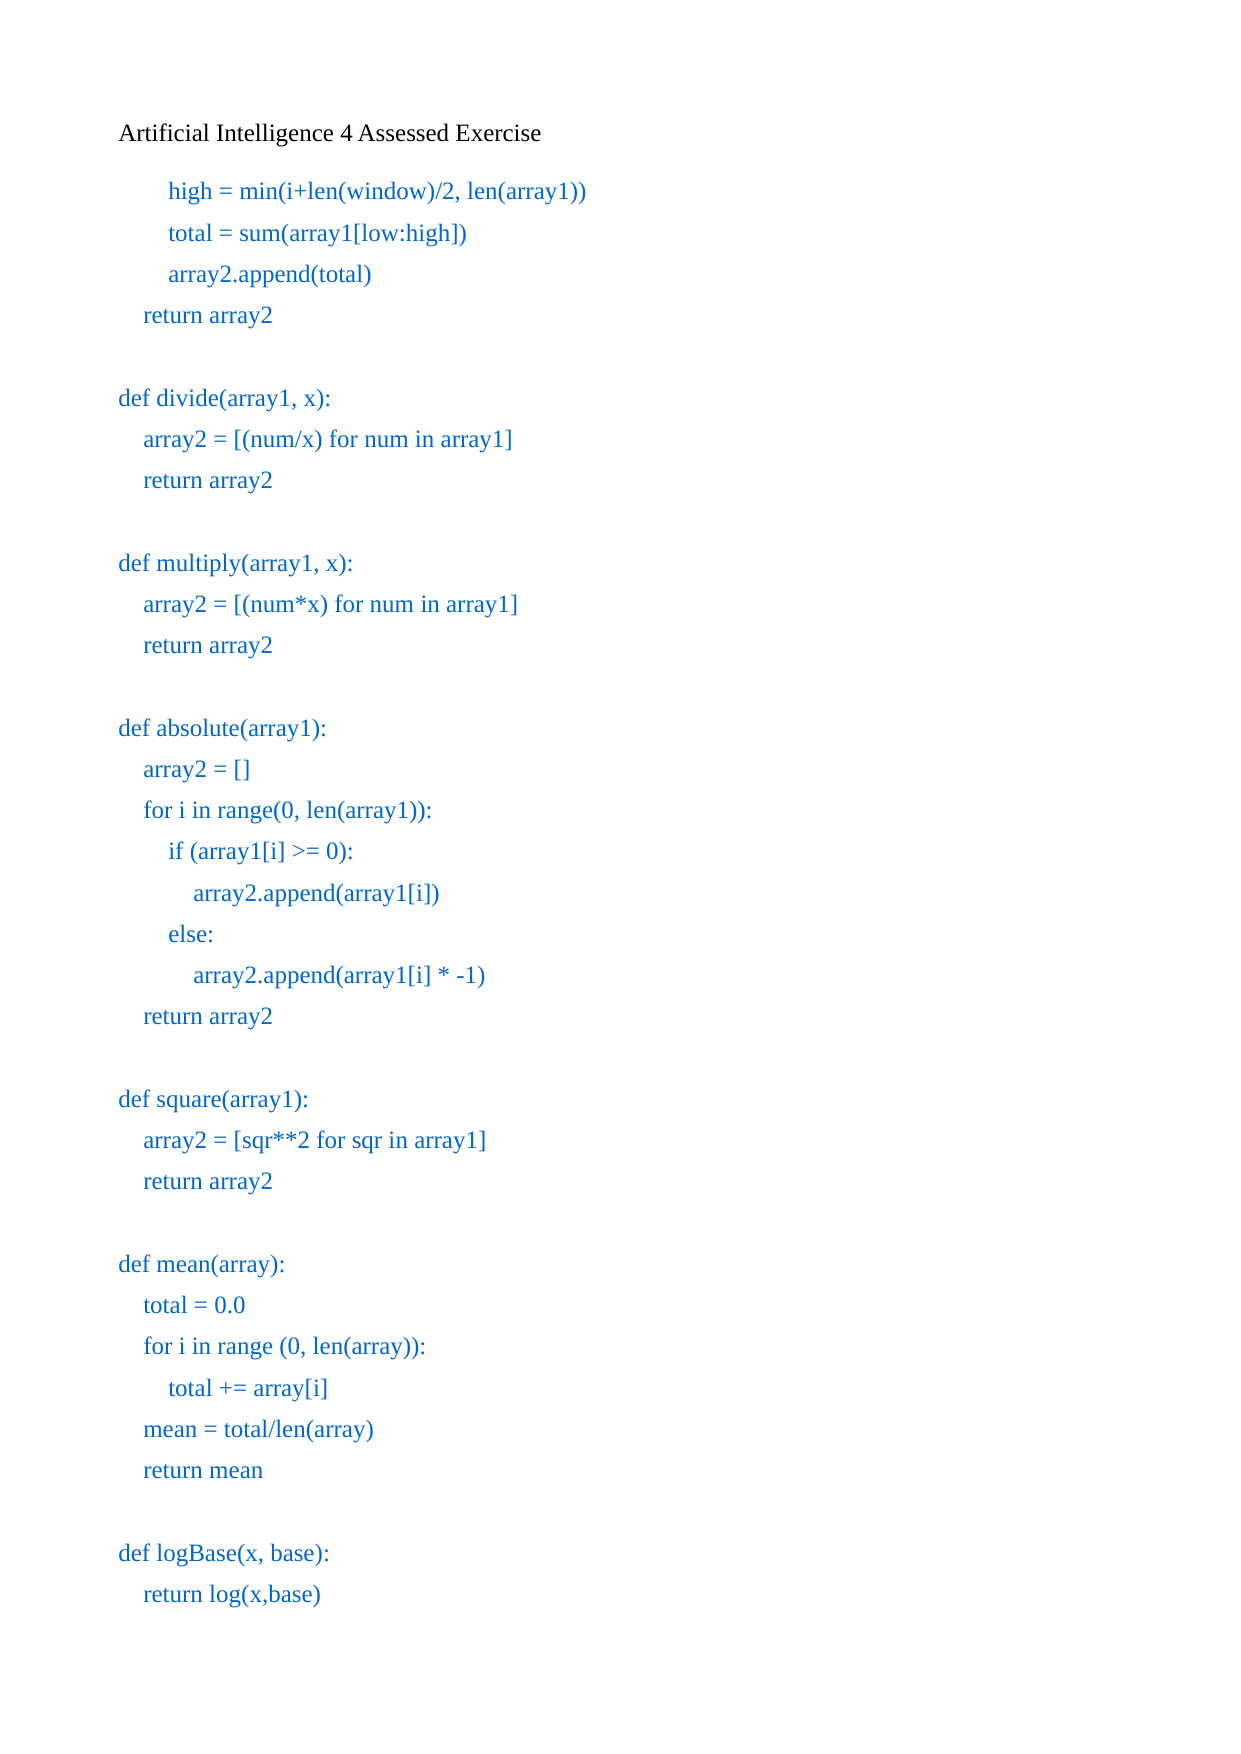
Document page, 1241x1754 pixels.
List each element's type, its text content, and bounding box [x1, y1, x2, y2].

text return mean [118, 1455, 1122, 1484]
text def logBase(x, base): [118, 1538, 1122, 1566]
text else: [118, 919, 1122, 948]
text def mean(array): [118, 1249, 1122, 1278]
text def square(array1): [118, 1084, 1122, 1113]
text array2.append(array1[i]) [118, 878, 1122, 906]
text for i in range(0, len(array1)): [118, 795, 1122, 824]
text def absolute(array1): [118, 713, 1122, 741]
text def divide(array1, x): [118, 383, 1122, 411]
text mean = total/len(array) [118, 1414, 1122, 1443]
text total = sum(array1[low:high]) [118, 218, 1122, 246]
text array2 = [] [118, 754, 1122, 783]
text high = min(i+len(window)/2, len(array1)) [118, 176, 1122, 205]
text return array2 [118, 1166, 1122, 1195]
text total += array[i] [118, 1373, 1122, 1401]
text if (array1[i] >= 0): [118, 836, 1122, 865]
text def multiply(array1, x): [118, 548, 1122, 576]
text return array2 [118, 630, 1122, 659]
text array2 = [(num/x) for num in array1] [118, 424, 1122, 453]
text return array2 [118, 1001, 1122, 1030]
text array2 = [(num*x) for num in array1] [118, 589, 1122, 618]
text return array2 [118, 465, 1122, 494]
text for i in range (0, len(array)): [118, 1331, 1122, 1360]
text array2.append(array1[i] * -1) [118, 960, 1122, 989]
text return array2 [118, 300, 1122, 329]
text array2.append(total) [118, 259, 1122, 288]
text array2 = [sqr**2 for sqr in array1] [118, 1125, 1122, 1154]
text return log(x,base) [118, 1579, 1122, 1608]
text total = 0.0 [118, 1290, 1122, 1319]
